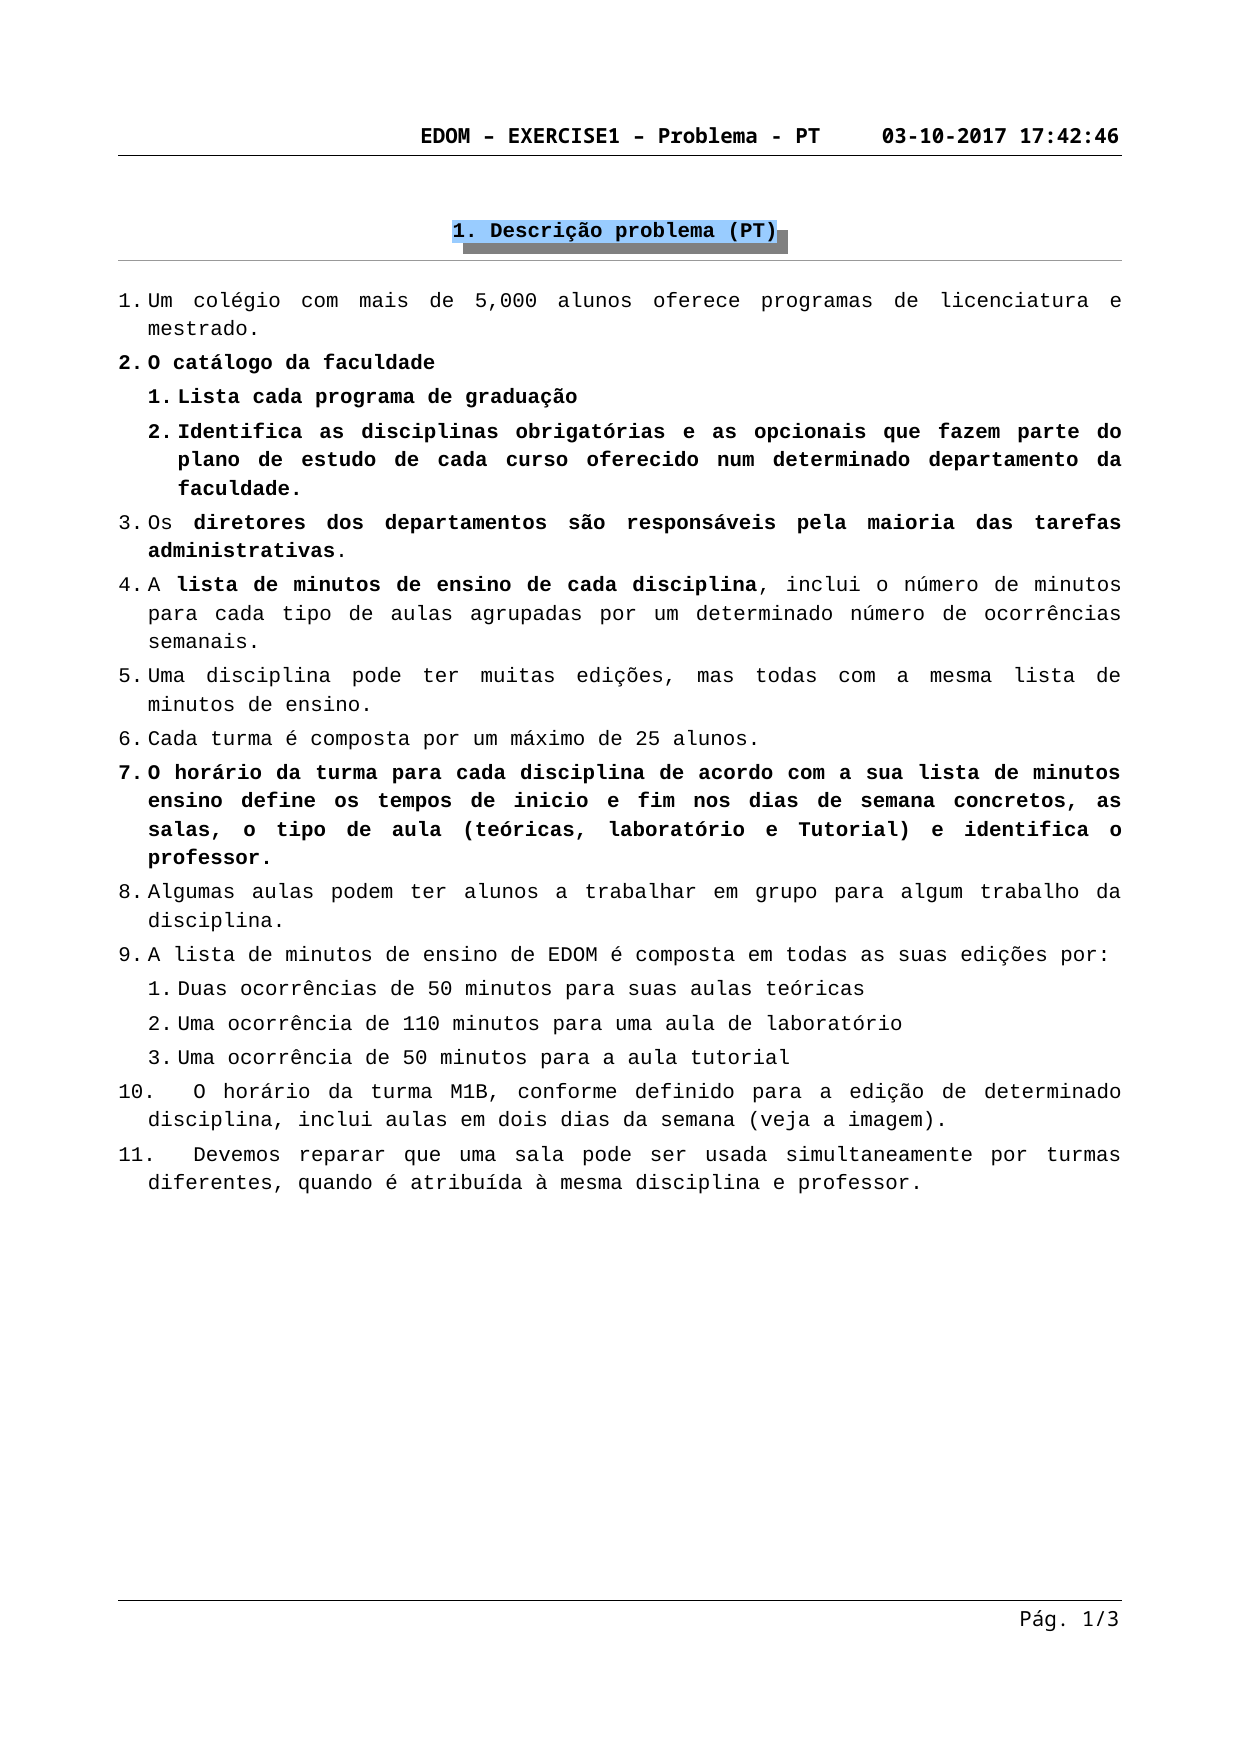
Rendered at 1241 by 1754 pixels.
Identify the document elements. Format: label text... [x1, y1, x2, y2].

list Uma ocorrência de 110 minutos para uma aula de laboratório [148, 1013, 1122, 1036]
list A lista de minutos de ensino de cada disciplina, inclui o número de minutos para cada tipo de aulas agrupadas por um determinado número de ocorrências semanais. [118, 574, 1122, 655]
list Duas ocorrências de 50 minutos para suas aulas teóricas [148, 978, 1122, 1002]
list Os diretores dos departamentos são responsáveis pela maioria das tarefas administrativas. [118, 512, 1122, 564]
list A lista de minutos de ensino de EDOM é composta em todas as suas edições por: [118, 944, 1122, 968]
list Uma disciplina pode ter muitas edições, mas todas com a mesma lista de minutos de ensino. [118, 665, 1122, 717]
list Cada turma é composta por um máximo de 25 alunos. [118, 728, 1122, 752]
list Uma ocorrência de 50 minutos para a aula tutorial [148, 1047, 1122, 1071]
list Identifica as disciplinas obrigatórias e as opcionais que fazem parte do plano de estudo de cada curso oferecido num determinado departamento da faculdade. [148, 421, 1122, 501]
list Um colégio com mais de 5,000 alunos oferece programas de licenciatura e mestrado. [118, 290, 1122, 342]
list O catálogo da faculdade [118, 352, 1122, 376]
list O horário da turma para cada disciplina de acordo com a sua lista de minutos ensino define os tempos de inicio e fim nos dias de semana concretos, as salas, o tipo de aula (teóricas, laboratório e Tutorial) e identifica o professor. [118, 762, 1122, 871]
subtitle 1. Descrição problema (PT) [118, 214, 1122, 260]
list Lista cada programa de graduação [148, 387, 1122, 410]
list Devemos reparar que uma sala pode ser usada simultaneamente por turmas diferentes, quando é atribuída à mesma disciplina e professor. [118, 1144, 1122, 1196]
list O horário da turma M1B, conforme definido para a edição de determinado disciplina, inclui aulas em dois dias da semana (veja a imagem). [118, 1081, 1122, 1133]
list Algumas aulas podem ter alunos a trabalhar em grupo para algum trabalho da disciplina. [118, 881, 1122, 933]
